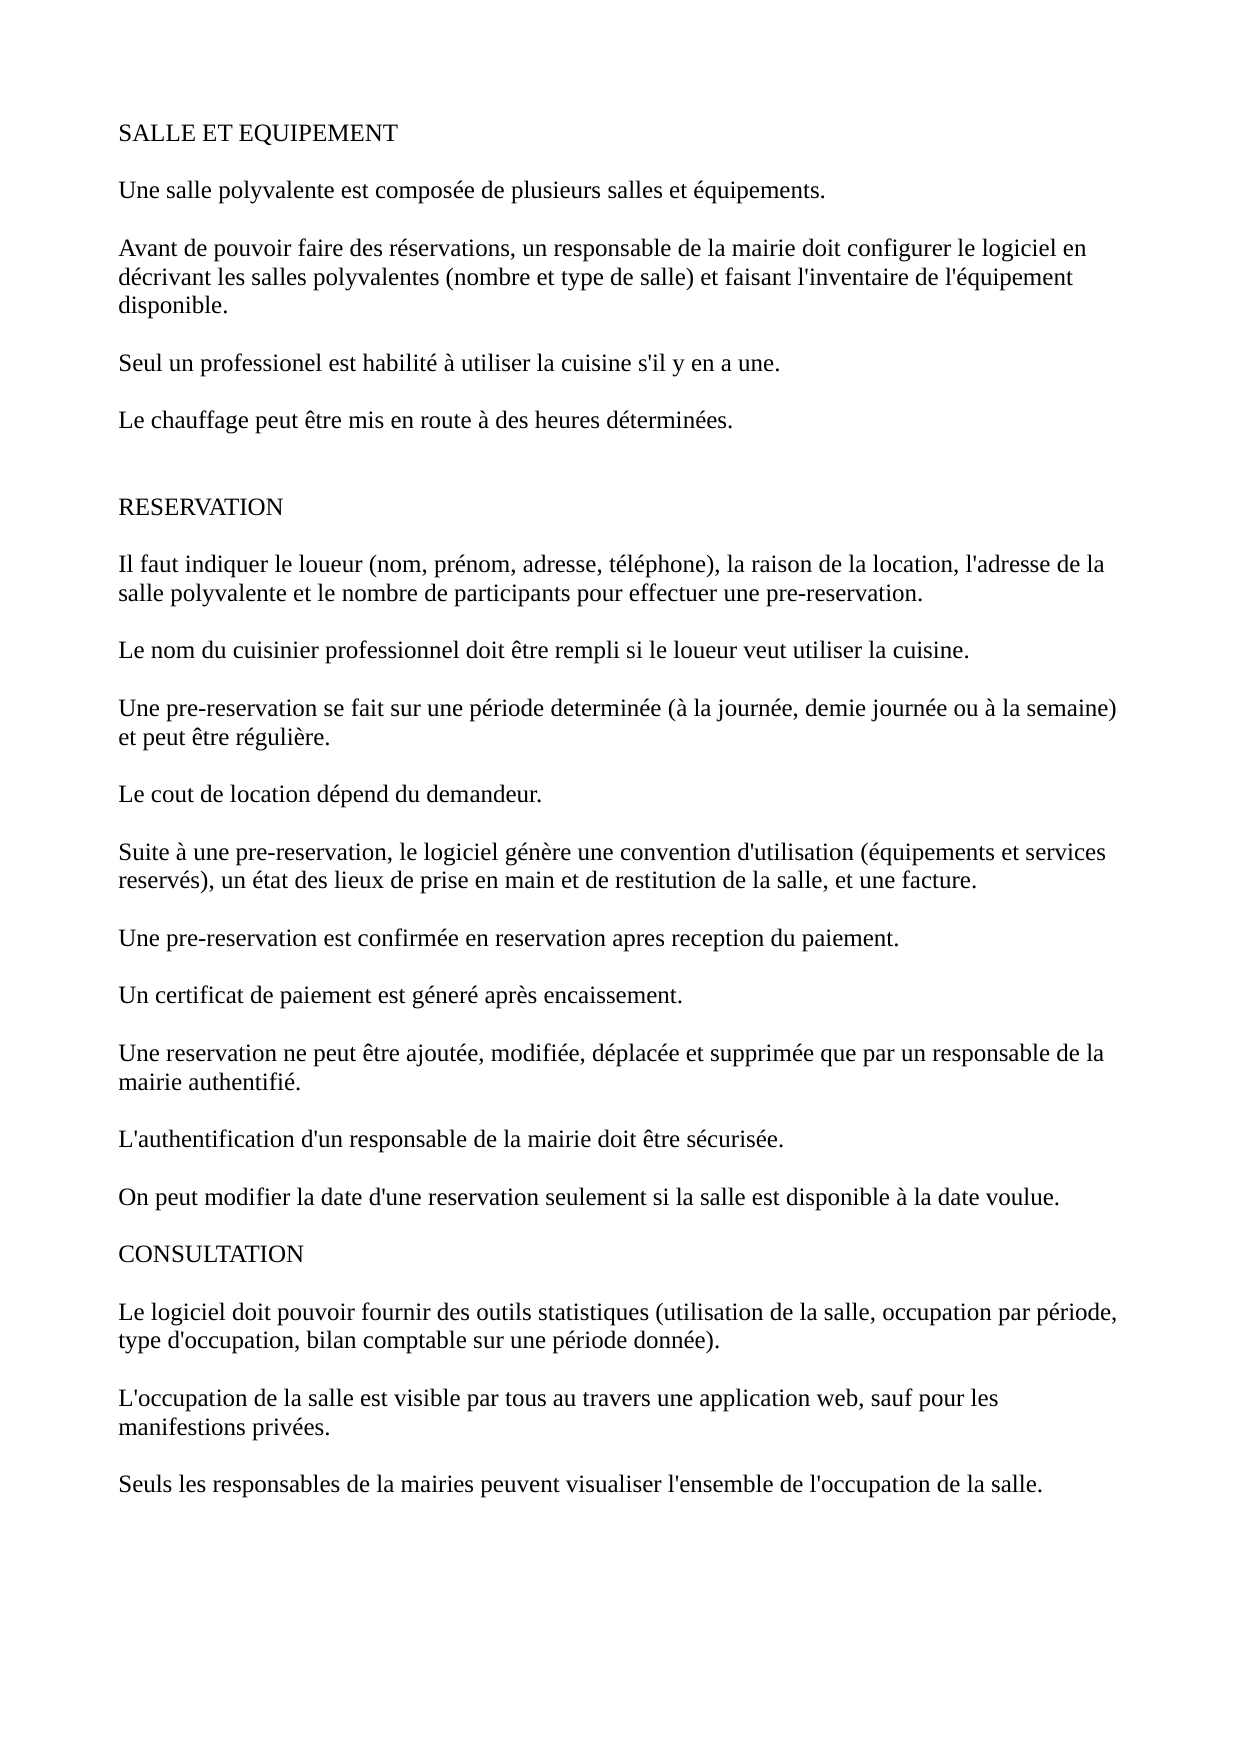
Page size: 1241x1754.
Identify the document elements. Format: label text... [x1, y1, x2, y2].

text Une reservation ne peut être ajoutée, modifiée, déplacée et supprimée que par un responsable de la mairie authentifié. [118, 1038, 1122, 1096]
text CONSULTATION [118, 1239, 1122, 1268]
text Une pre-reservation est confirmée en reservation apres reception du paiement. [118, 923, 1122, 952]
text On peut modifier la date d'une reservation seulement si la salle est disponible à la date voulue. [118, 1182, 1122, 1211]
text Il faut indiquer le loueur (nom, prénom, adresse, téléphone), la raison de la location, l'adresse de la salle polyvalente et le nombre de participants pour effectuer une pre-reservation. [118, 549, 1122, 607]
text Le nom du cuisinier professionnel doit être rempli si le loueur veut utiliser la cuisine. [118, 636, 1122, 664]
text Une pre-reservation se fait sur une période determinée (à la journée, demie journée ou à la semaine) et peut être régulière. [118, 693, 1122, 751]
text Avant de pouvoir faire des réservations, un responsable de la mairie doit configurer le logiciel en décrivant les salles polyvalentes (nombre et type de salle) et faisant l'inventaire de l'équipement disponible. [118, 233, 1122, 319]
text Seuls les responsables de la mairies peuvent visualiser l'ensemble de l'occupation de la salle. [118, 1469, 1122, 1498]
text Suite à une pre-reservation, le logiciel génère une convention d'utilisation (équipements et services reservés), un état des lieux de prise en main et de restitution de la salle, et une facture. [118, 837, 1122, 894]
text Le logiciel doit pouvoir fournir des outils statistiques (utilisation de la salle, occupation par période, type d'occupation, bilan comptable sur une période donnée). [118, 1297, 1122, 1354]
text SALLE ET EQUIPEMENT [118, 118, 1122, 147]
text L'occupation de la salle est visible par tous au travers une application web, sauf pour les manifestions privées. [118, 1383, 1122, 1441]
text Un certificat de paiement est géneré après encaissement. [118, 981, 1122, 1009]
text Le chauffage peut être mis en route à des heures déterminées. [118, 406, 1122, 434]
text Une salle polyvalente est composée de plusieurs salles et équipements. [118, 176, 1122, 204]
text L'authentification d'un responsable de la mairie doit être sécurisée. [118, 1124, 1122, 1153]
text RESERVATION [118, 492, 1122, 521]
text Le cout de location dépend du demandeur. [118, 779, 1122, 808]
text Seul un professionel est habilité à utiliser la cuisine s'il y en a une. [118, 348, 1122, 377]
